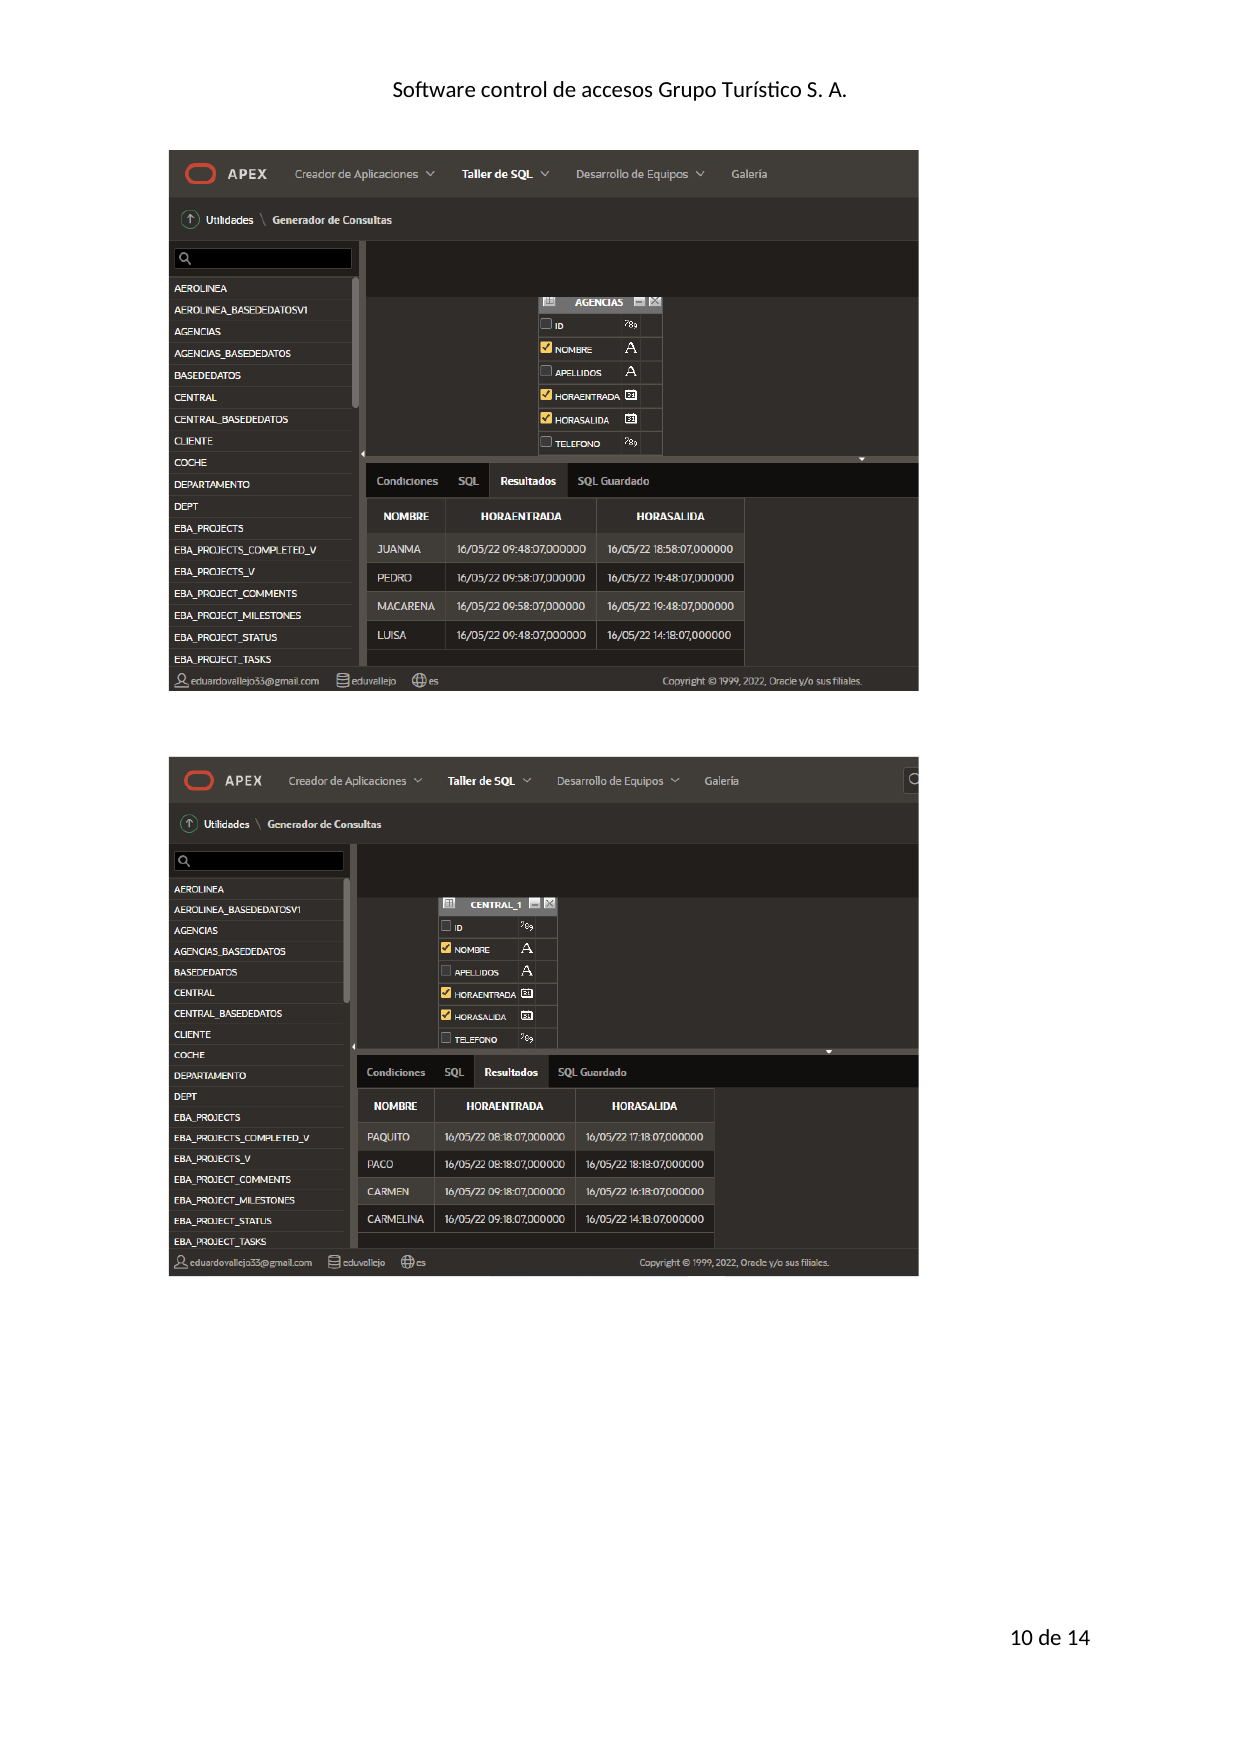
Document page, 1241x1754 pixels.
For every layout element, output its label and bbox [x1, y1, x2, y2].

picture [168, 150, 919, 691]
picture [168, 756, 919, 1277]
